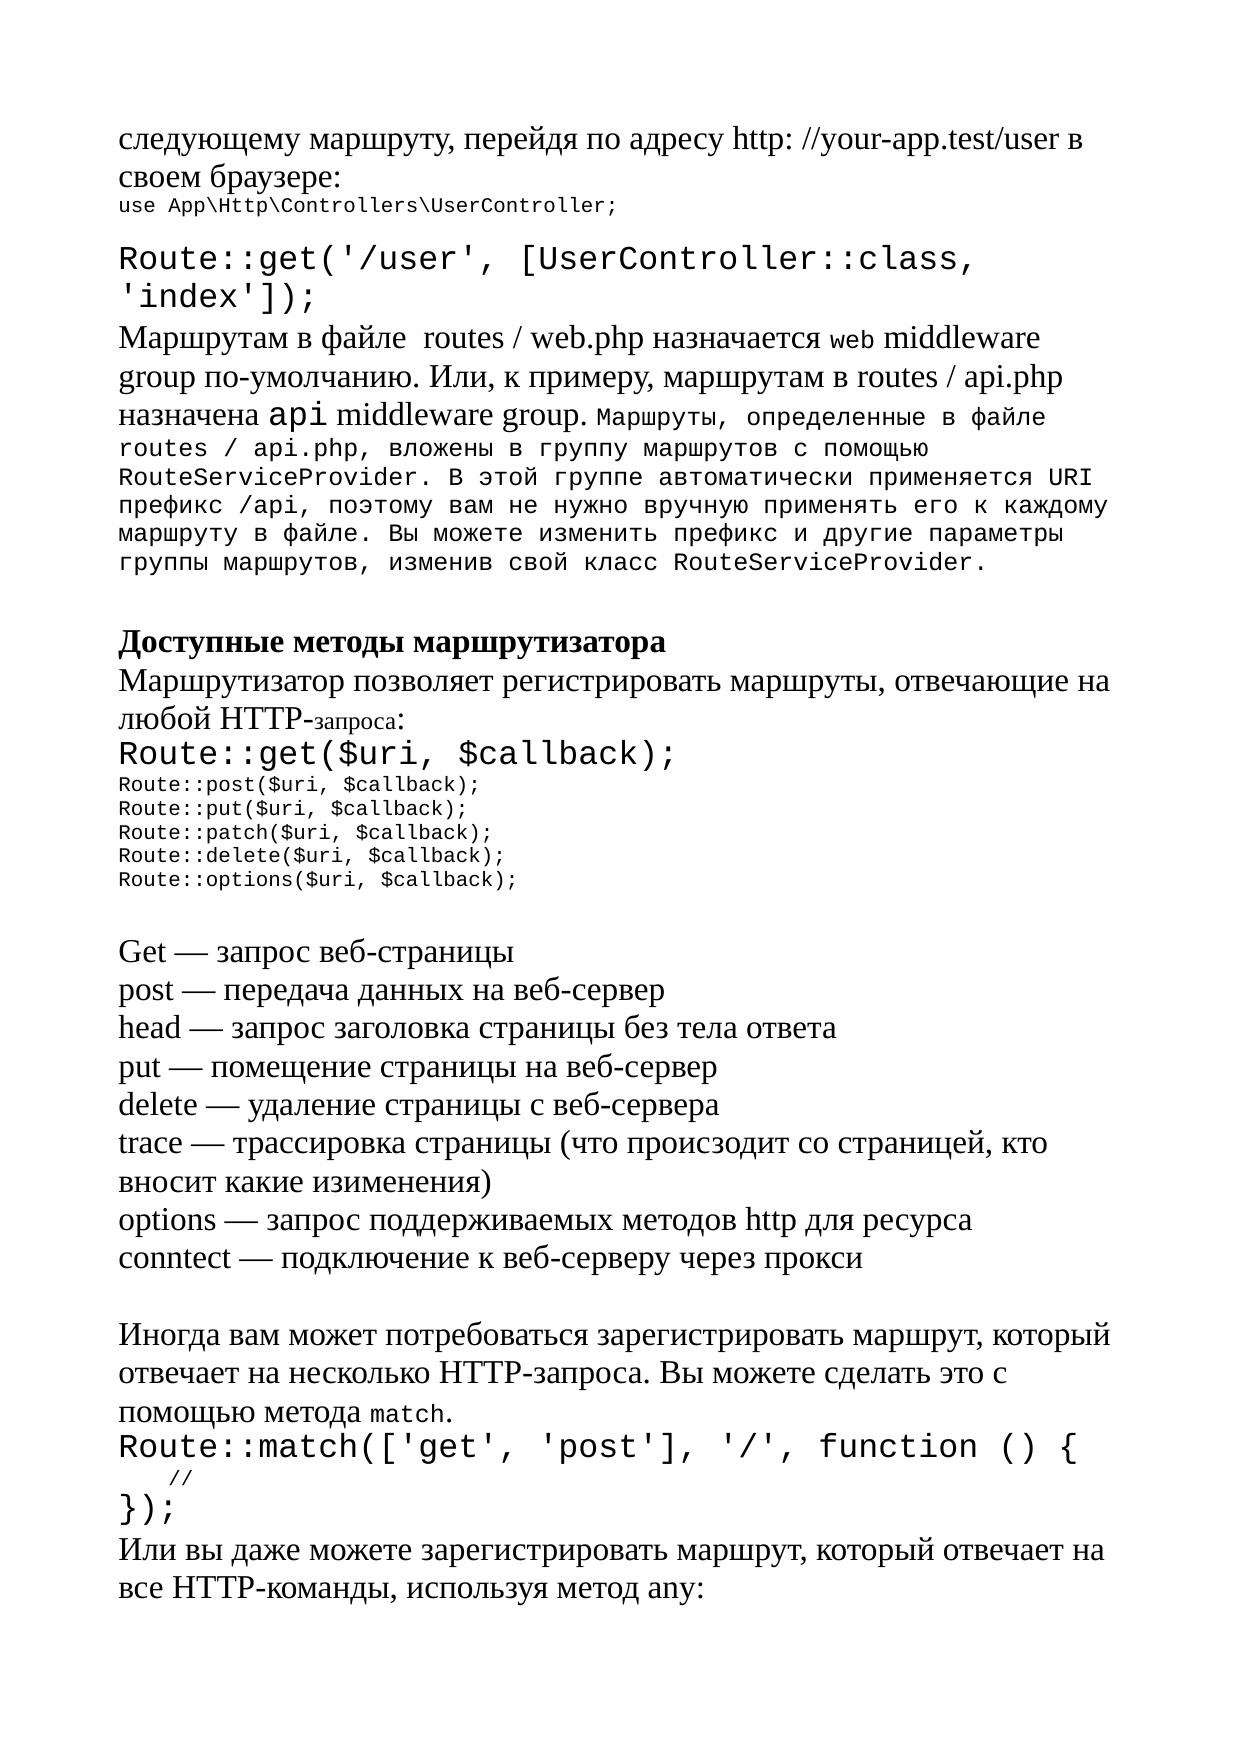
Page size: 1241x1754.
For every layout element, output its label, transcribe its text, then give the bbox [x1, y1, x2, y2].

subtitle Доступные методы маршрутизатора [118, 622, 1122, 660]
text trace — трассировка страницы (что происзодит со страницей, кто вносит какие изименения) [118, 1123, 1122, 1199]
text Route::match(['get', 'post'], '/', function () { [118, 1430, 1122, 1467]
text delete — удаление страницы с веб-сервера [118, 1084, 1122, 1123]
text следующему маршруту, перейдя по адресу http: //your-app.test/user в своем браузере: [118, 118, 1122, 195]
text Route::delete($uri, $callback); [118, 845, 1122, 869]
text // [118, 1467, 1122, 1491]
text Get — запрос веб-страницы [118, 931, 1122, 969]
text Маршрутам в файле routes / web.php назначается web middleware group по-умолчанию. Или, к примеру, маршрутам в routes / api.php назначена api middleware group. Маршруты, определенные в файле routes / api.php, вложены в группу маршрутов с помощью RouteServiceProvider. В этой группе автоматически применяется URI префикс /api, поэтому вам не нужно вручную применять его к каждому маршруту в файле. Вы можете изменить префикс и другие параметры группы маршрутов, изменив свой класс RouteServiceProvider. [118, 318, 1122, 578]
text Route::get($uri, $callback); [118, 737, 1122, 774]
text Route::post($uri, $callback); [118, 774, 1122, 798]
text Иногда вам может потребоваться зарегистрировать маршрут, который отвечает на несколько HTTP-запроса. Вы можете сделать это с помощью метода match. [118, 1314, 1122, 1430]
text }); [118, 1491, 1122, 1529]
text Route::get('/user', [UserController::class, 'index']); [118, 242, 1122, 318]
text Route::options($uri, $callback); [118, 869, 1122, 893]
text Или вы даже можете зарегистрировать маршрут, который отвечает на все HTTP-команды, используя метод any: [118, 1529, 1122, 1606]
text put — помещение страницы на веб-сервер [118, 1046, 1122, 1084]
text conntect — подключение к веб-серверу через прокси [118, 1238, 1122, 1276]
text options — запрос поддерживаемых методов http для ресурса [118, 1199, 1122, 1238]
text Маршрутизатор позволяет регистрировать маршруты, отвечающие на любой HTTP-запроса: [118, 660, 1122, 737]
text post — передача данных на веб-сервер [118, 969, 1122, 1008]
text Route::put($uri, $callback); [118, 798, 1122, 822]
text head — запрос заголовка страницы без тела ответа [118, 1008, 1122, 1046]
text use App\Http\Controllers\UserController; [118, 195, 1122, 218]
text Route::patch($uri, $callback); [118, 822, 1122, 845]
